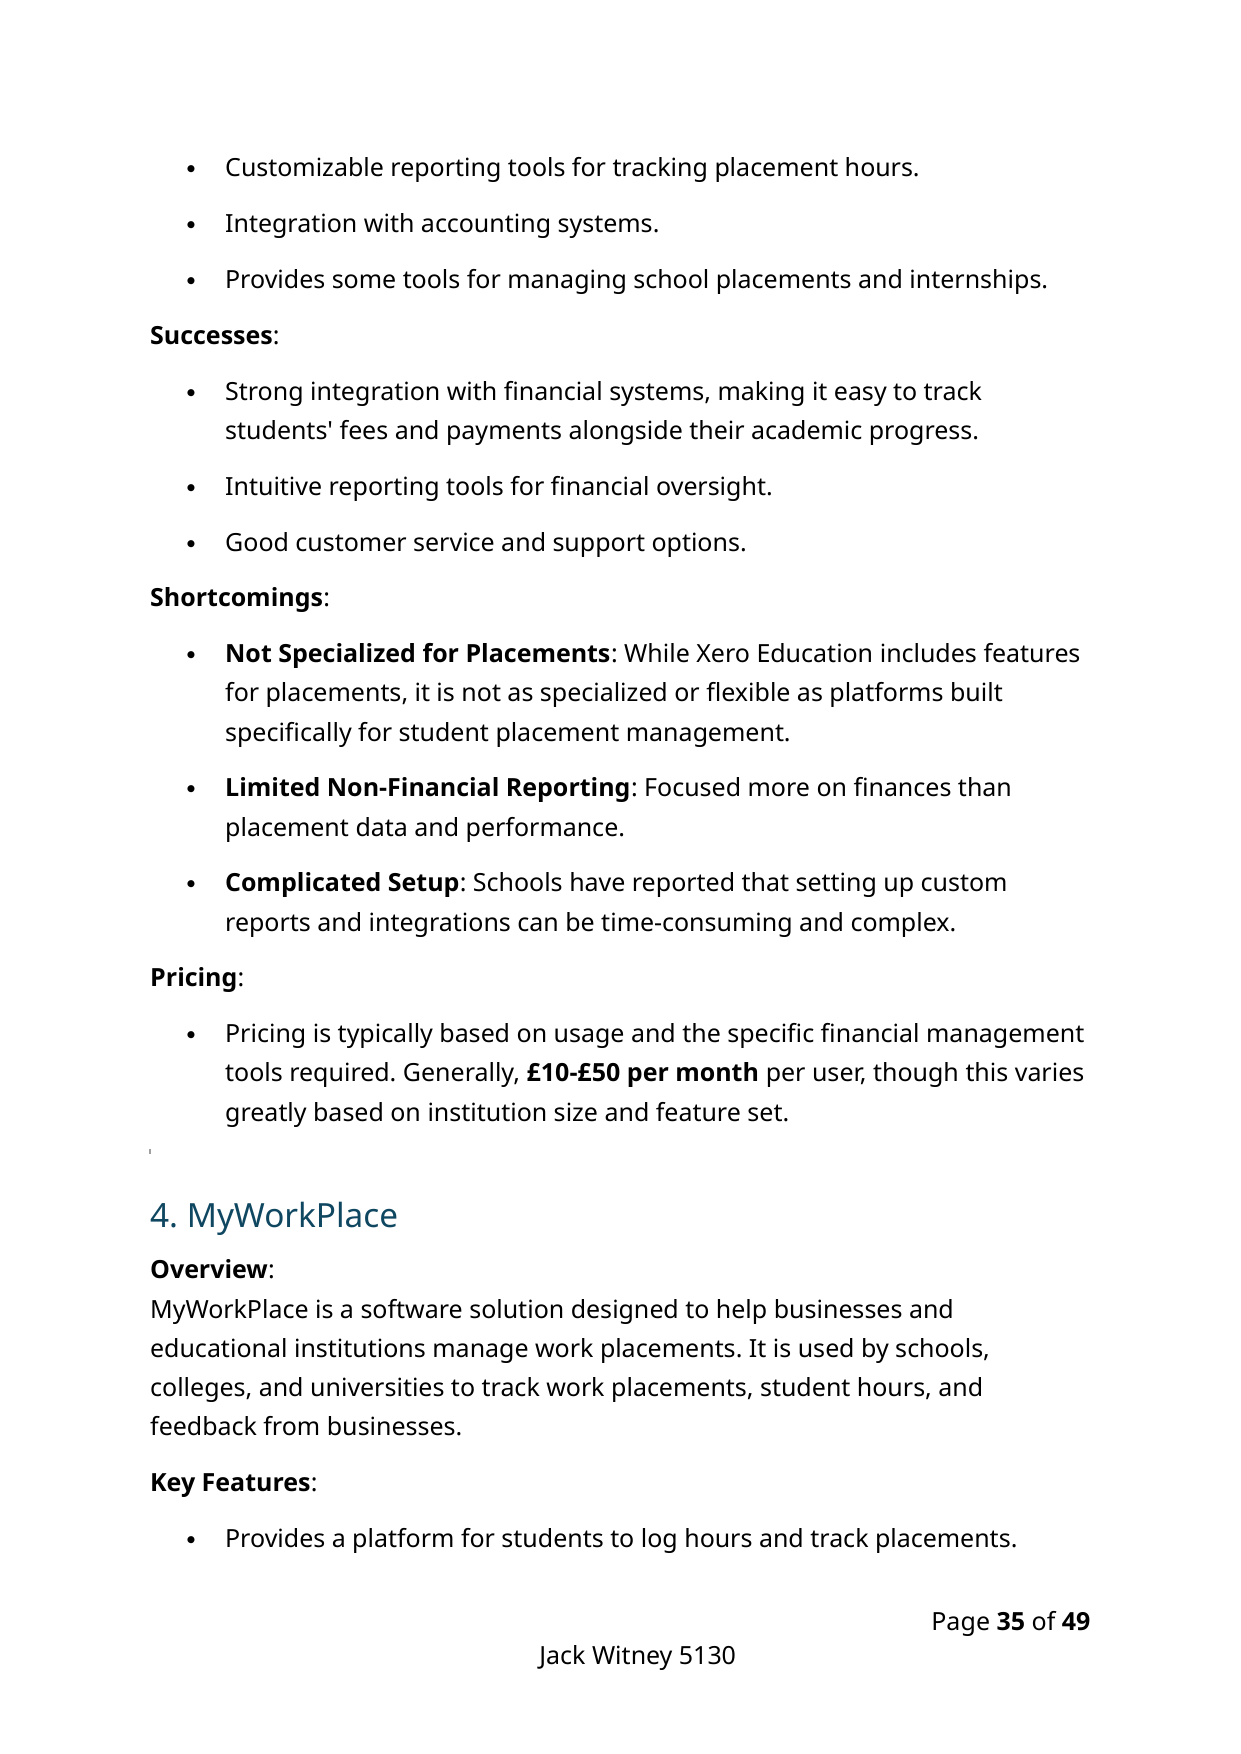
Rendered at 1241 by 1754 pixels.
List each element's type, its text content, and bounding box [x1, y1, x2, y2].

subtitle 4. MyWorkPlace [150, 1192, 1090, 1237]
list Pricing is typically based on usage and the specific financial management tools required. Generally, £10-£50 per month per user, though this varies greatly based on institution size and feature set. [187, 1016, 1090, 1128]
list Provides a platform for students to log hours and track placements. [187, 1521, 1090, 1554]
list Customizable reporting tools for tracking placement hours. [187, 150, 1090, 184]
list Provides some tools for managing school placements and internships. [187, 262, 1090, 296]
text Successes: [150, 317, 1090, 352]
list Good customer service and support options. [187, 524, 1090, 558]
list Intuitive reporting tools for financial oversight. [187, 468, 1090, 502]
list Strong integration with financial systems, making it easy to track students' fees and payments alongside their academic progress. [187, 373, 1090, 447]
text Shortcomings: [150, 580, 1090, 614]
list Limited Non-Financial Reporting: Focused more on finances than placement data and performance. [187, 770, 1090, 843]
list Not Specialized for Placements: While Xero Education includes features for placements, it is not as specialized or flexible as platforms built specifically for student placement management. [187, 636, 1090, 748]
text Pricing: [150, 960, 1090, 994]
list Integration with accounting systems. [187, 206, 1090, 240]
text Overview: MyWorkPlace is a software solution designed to help businesses and educational institutions manage work placements. It is used by schools, colleges, and universities to track work placements, student hours, and feedback from businesses. [150, 1252, 1090, 1443]
list Complicated Setup: Schools have reported that setting up custom reports and integrations can be time-consuming and complex. [187, 865, 1090, 938]
text Key Features: [150, 1465, 1090, 1499]
